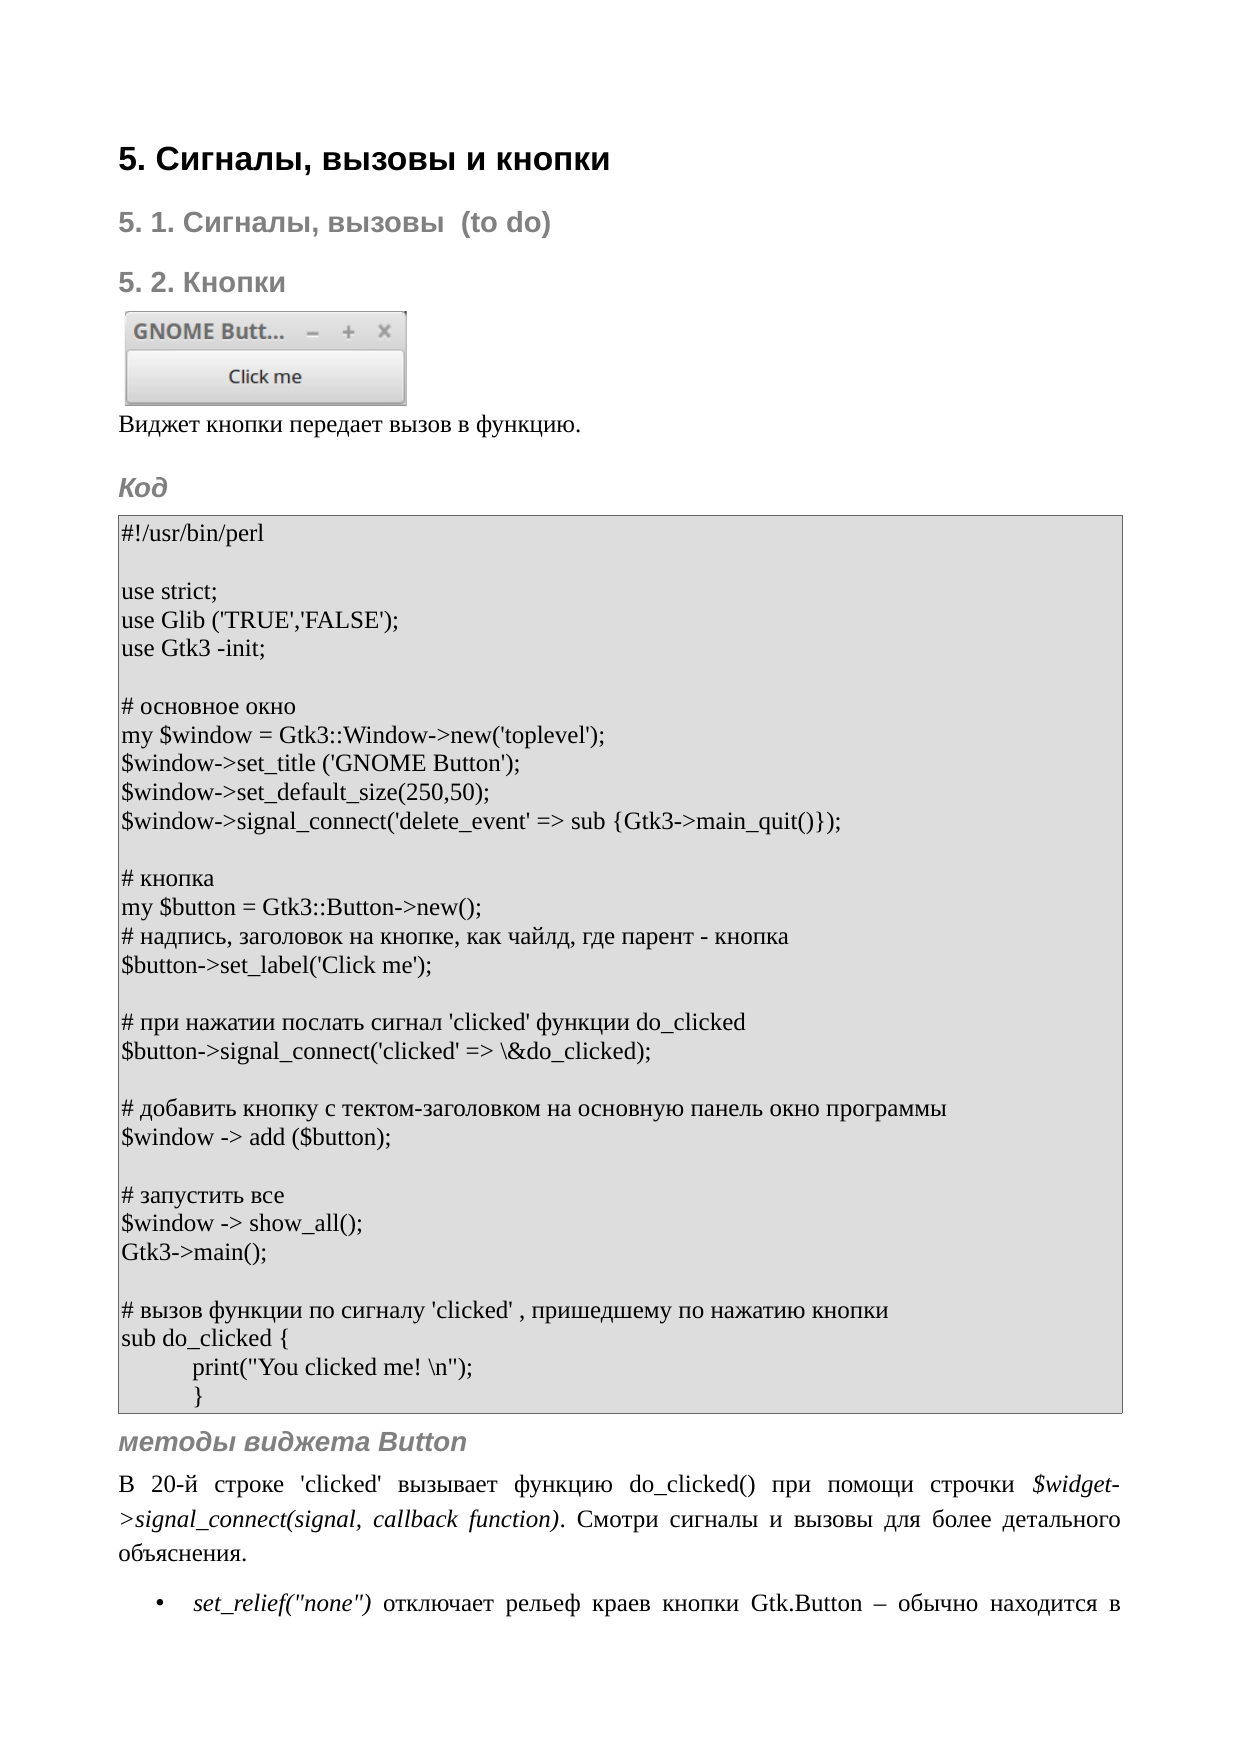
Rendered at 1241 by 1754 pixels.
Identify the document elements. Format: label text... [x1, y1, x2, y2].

text Gtk3->main(); [119, 1234, 1122, 1263]
subtitle 5. Сигналы, вызовы и кнопки [118, 139, 1122, 178]
list set_relief("none") отключает рельеф краев кнопки Gtk.Button – обычно находится в [156, 1588, 1122, 1616]
text use Gtk3 -init; [119, 630, 1122, 659]
text $window->set_title ('GNOME Button'); [119, 745, 1122, 774]
text my $window = Gtk3::Window->new('toplevel'); [119, 717, 1122, 745]
text $button->set_label('Click me'); [119, 947, 1122, 975]
text use Glib ('TRUE','FALSE'); [119, 602, 1122, 630]
text # запустить все [119, 1177, 1122, 1205]
text #!/usr/bin/perl [119, 516, 1122, 544]
text print("You clicked me! \n"); [119, 1349, 1122, 1378]
text Виджет кнопки передает вызов в функцию. [118, 409, 1122, 438]
text $button->signal_connect('clicked' => \&do_clicked); [119, 1033, 1122, 1062]
subtitle 5. 2. Кнопки [118, 265, 1122, 299]
text $window -> show_all(); [119, 1205, 1122, 1234]
text # кнопка [119, 860, 1122, 889]
text $window->signal_connect('delete_event' => sub {Gtk3->main_quit()}); [119, 803, 1122, 832]
text # добавить кнопку с тектом-заголовком на основную панель окно программы [119, 1090, 1122, 1119]
text $window -> add ($button); [119, 1119, 1122, 1148]
text my $button = Gtk3::Button->new(); [119, 889, 1122, 918]
text В 20-й строке 'clicked' вызывает функцию do_clicked() при помощи строчки $widget->signal_connect(signal, callback function). Смотри сигналы и вызовы для более детального объяснения. [118, 1469, 1122, 1567]
text sub do_clicked { [119, 1320, 1122, 1349]
text } [119, 1378, 1122, 1413]
text # основное окно [119, 688, 1122, 717]
subtitle Код [118, 471, 1122, 503]
subtitle методы виджета Button [118, 1425, 1122, 1457]
text $window->set_default_size(250,50); [119, 774, 1122, 803]
subtitle 5. 1. Сигналы, вызовы (to do) [118, 205, 1122, 238]
text # при нажатии послать сигнал 'clicked' функции do_clicked [119, 1004, 1122, 1033]
picture [124, 311, 407, 406]
text # вызов функции по сигналу 'clicked' , пришедшему по нажатию кнопки [119, 1292, 1122, 1320]
text use strict; [119, 573, 1122, 602]
text # надпись, заголовок на кнопке, как чайлд, где парент - кнопка [119, 918, 1122, 947]
